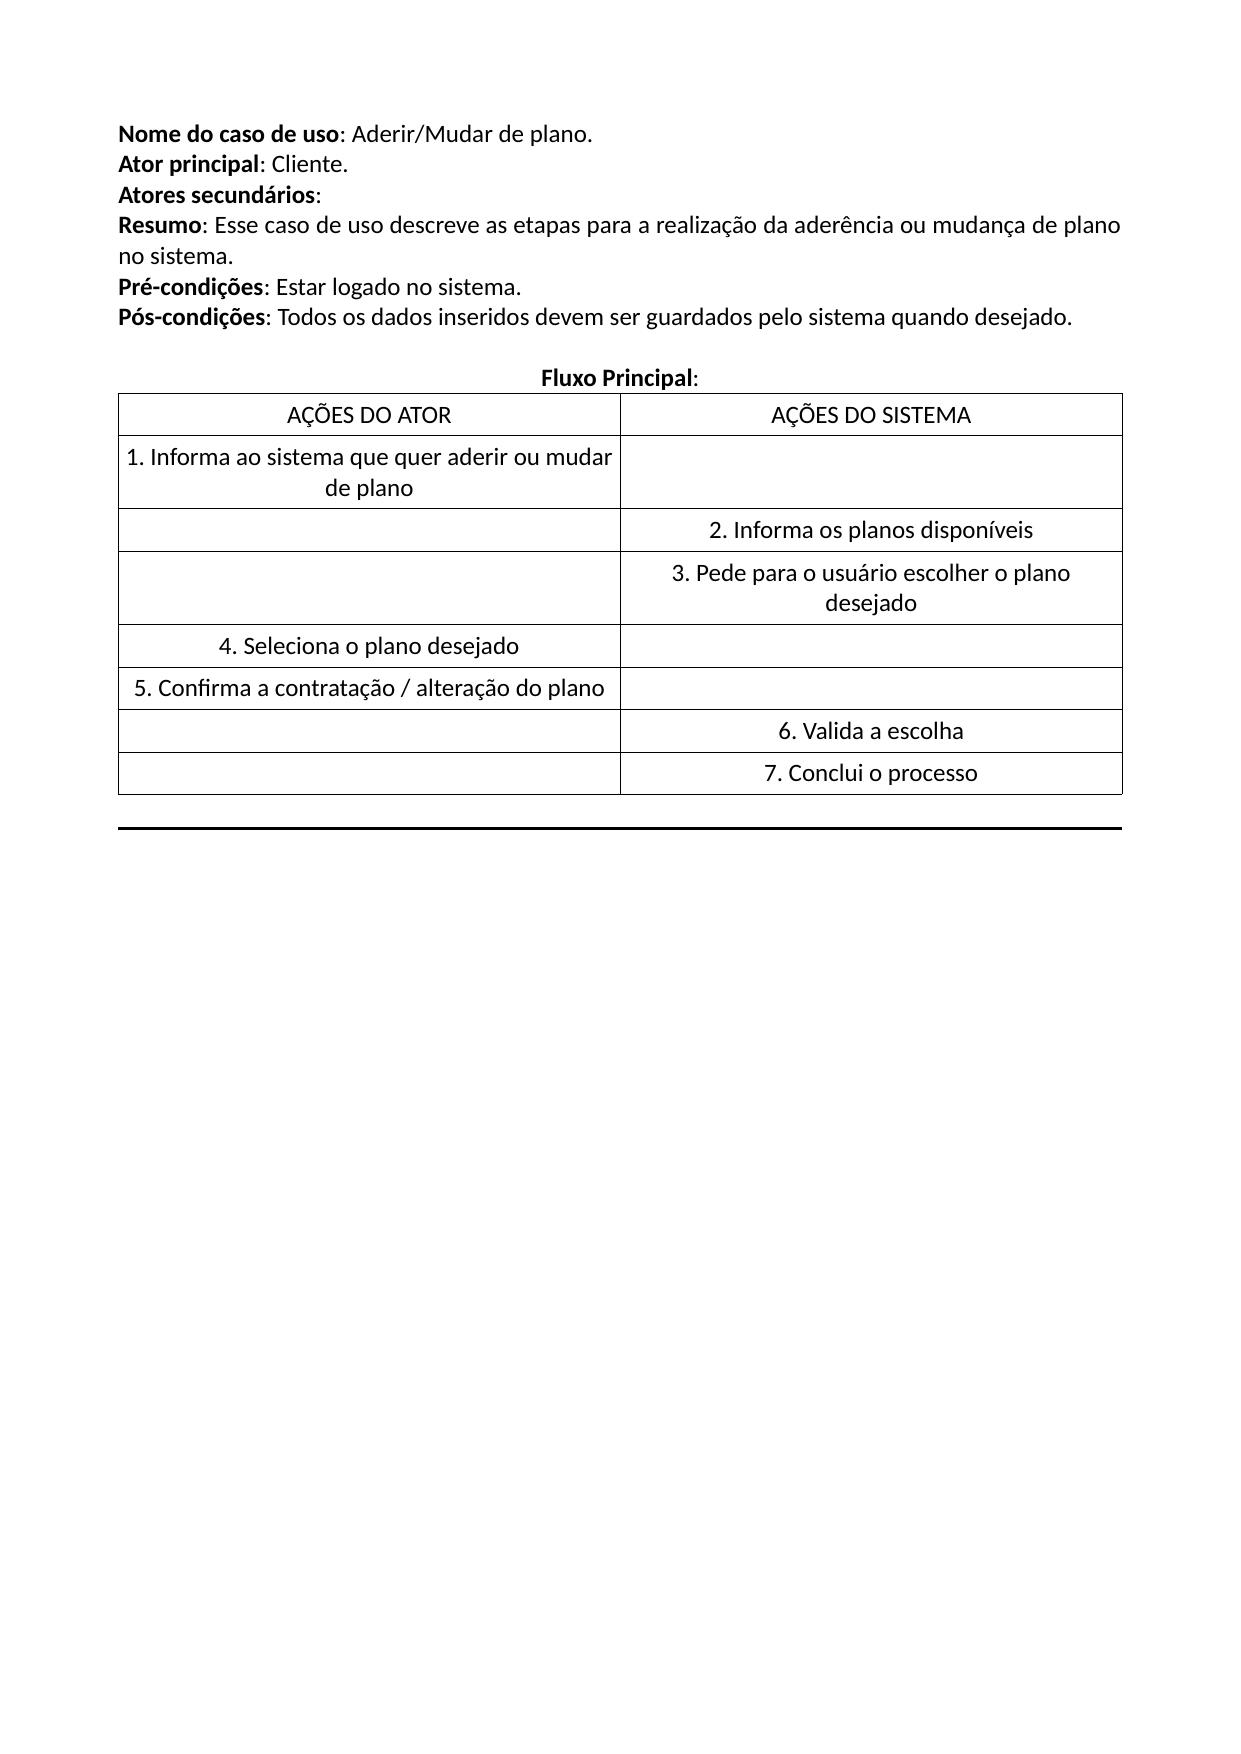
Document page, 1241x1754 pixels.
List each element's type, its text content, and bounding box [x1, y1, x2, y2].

text Resumo: Esse caso de uso descreve as etapas para a realização da aderência ou mudança de plano no sistema. [118, 210, 1122, 271]
table_cell [119, 753, 620, 794]
table_cell 2. Informa os planos disponíveis [621, 509, 1122, 551]
text Pré-condições: Estar logado no sistema. [118, 271, 1122, 301]
table_cell [119, 552, 620, 624]
table_cell [621, 668, 1122, 709]
text Ator principal: Cliente. [118, 149, 1122, 179]
text Nome do caso de uso: Aderir/Mudar de plano. [118, 118, 1122, 149]
table_cell [119, 509, 620, 551]
table_cell 4. Seleciona o plano desejado [119, 625, 620, 666]
table_cell [119, 710, 620, 751]
table_cell 6. Valida a escolha [621, 710, 1122, 751]
table_cell [621, 625, 1122, 666]
table_cell [621, 436, 1122, 508]
table_cell 5. Confirma a contratação / alteração do plano [119, 668, 620, 709]
table_header AÇÕES DO SISTEMA [621, 394, 1122, 435]
table_cell 3. Pede para o usuário escolher o plano desejado [621, 552, 1122, 624]
table_cell 7. Conclui o processo [621, 753, 1122, 794]
table_cell 1. Informa ao sistema que quer aderir ou mudar de plano [119, 436, 620, 508]
table_header AÇÕES DO ATOR [119, 394, 620, 435]
text Fluxo Principal: [118, 362, 1122, 393]
text Atores secundários: [118, 179, 1122, 210]
text Pós-condições: Todos os dados inseridos devem ser guardados pelo sistema quando desejado. [118, 301, 1122, 332]
